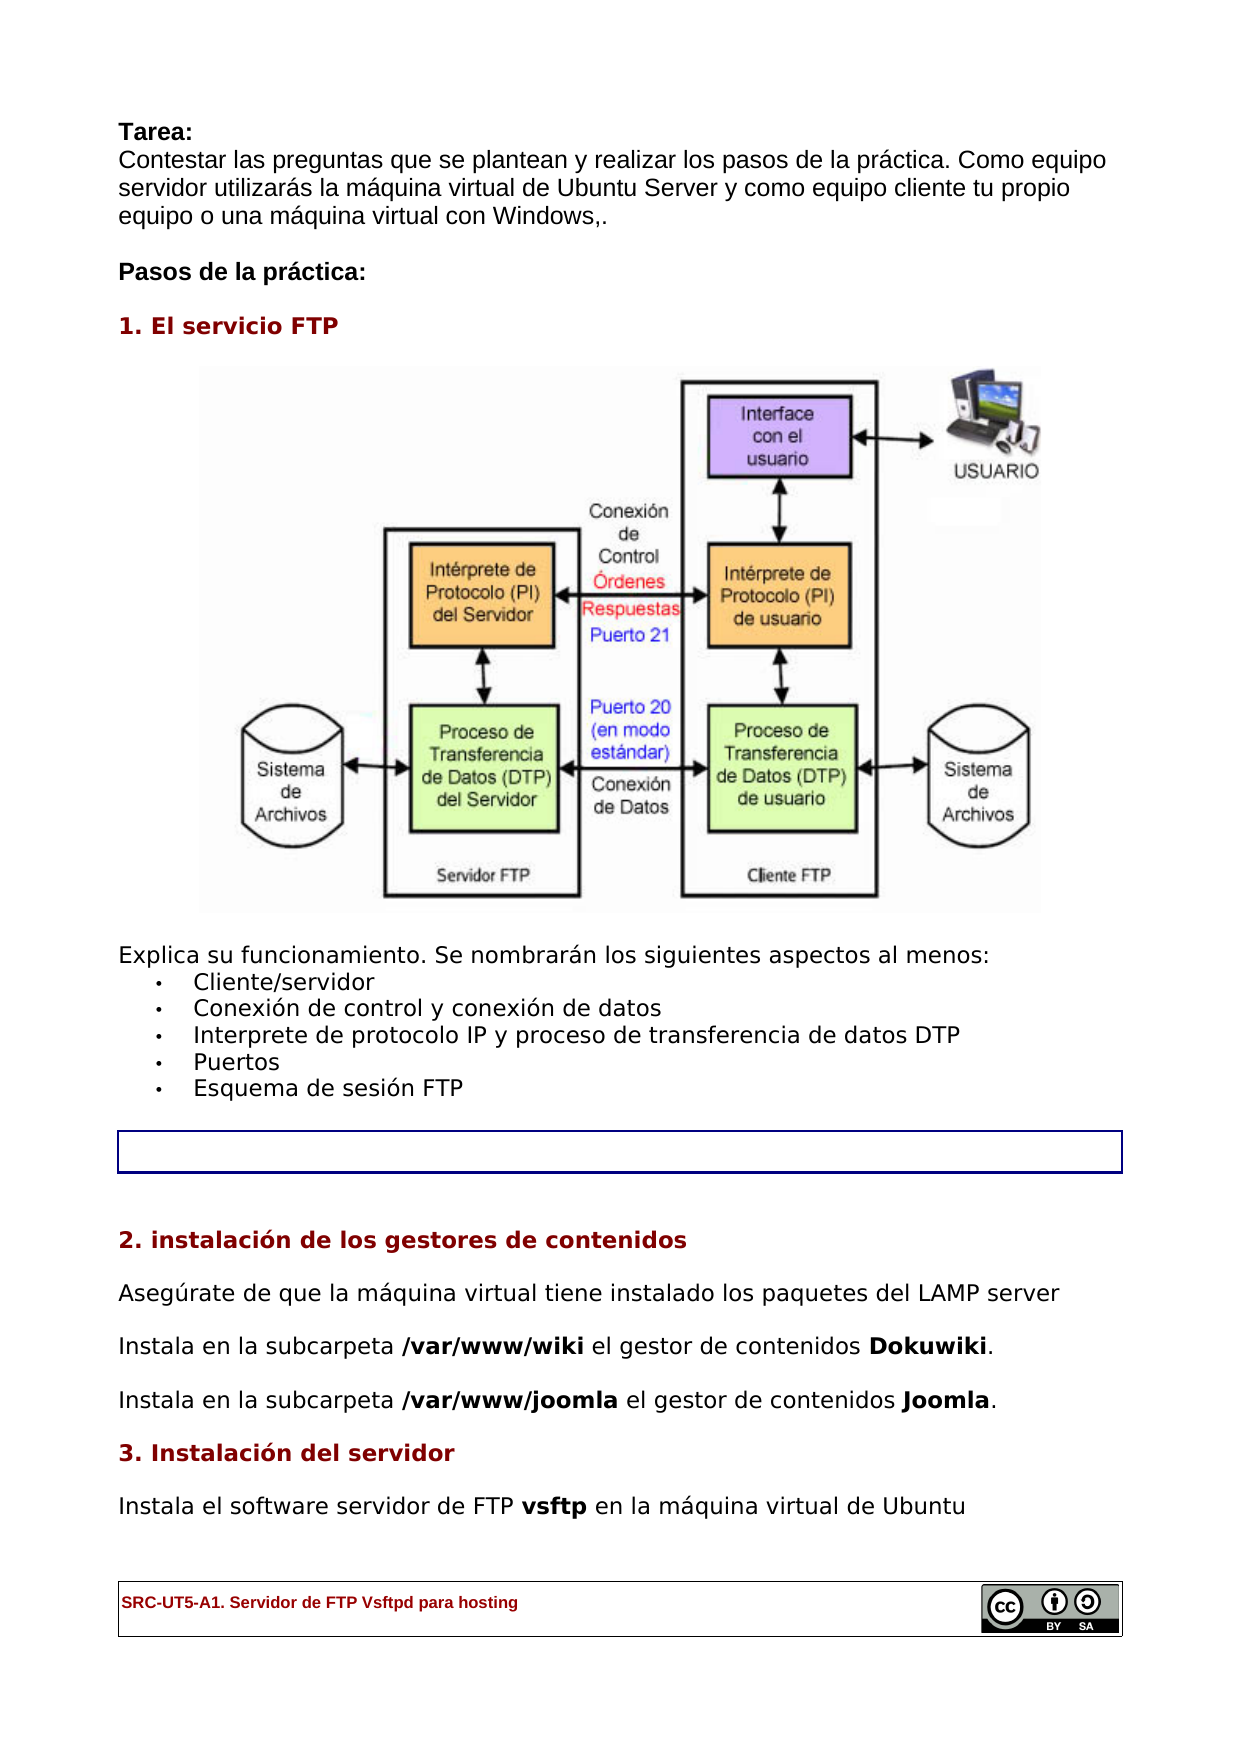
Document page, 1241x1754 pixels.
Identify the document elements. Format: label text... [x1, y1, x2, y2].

text Instala en la subcarpeta /var/www/joomla el gestor de contenidos Joomla. [118, 1387, 1122, 1413]
picture [981, 1584, 1119, 1633]
list Conexión de control y conexión de datos [156, 995, 1122, 1022]
picture [199, 366, 1042, 916]
list Interprete de protocolo IP y proceso de transferencia de datos DTP [156, 1022, 1122, 1049]
text Tarea: [118, 118, 1122, 146]
table_header [119, 1132, 1121, 1171]
text 2. instalación de los gestores de contenidos [118, 1227, 1122, 1253]
text Contestar las preguntas que se plantean y realizar los pasos de la práctica. Como equipo servidor utilizarás la máquina virtual de Ubuntu Server y como equipo cliente tu propio equipo o una máquina virtual con Windows,. [118, 146, 1122, 230]
text 3. Instalación del servidor [118, 1440, 1122, 1467]
text Asegúrate de que la máquina virtual tiene instalado los paquetes del LAMP server [118, 1280, 1122, 1307]
text Explica su funcionamiento. Se nombrarán los siguientes aspectos al menos: [118, 942, 1122, 969]
text Instala en la subcarpeta /var/www/wiki el gestor de contenidos Dokuwiki. [118, 1333, 1122, 1360]
text Instala el software servidor de FTP vsftp en la máquina virtual de Ubuntu [118, 1493, 1122, 1520]
text 1. El servicio FTP [118, 313, 1122, 340]
list Puertos [156, 1049, 1122, 1075]
text Pasos de la práctica: [118, 258, 1122, 286]
list Esquema de sesión FTP [156, 1075, 1122, 1102]
list Cliente/servidor [156, 969, 1122, 995]
